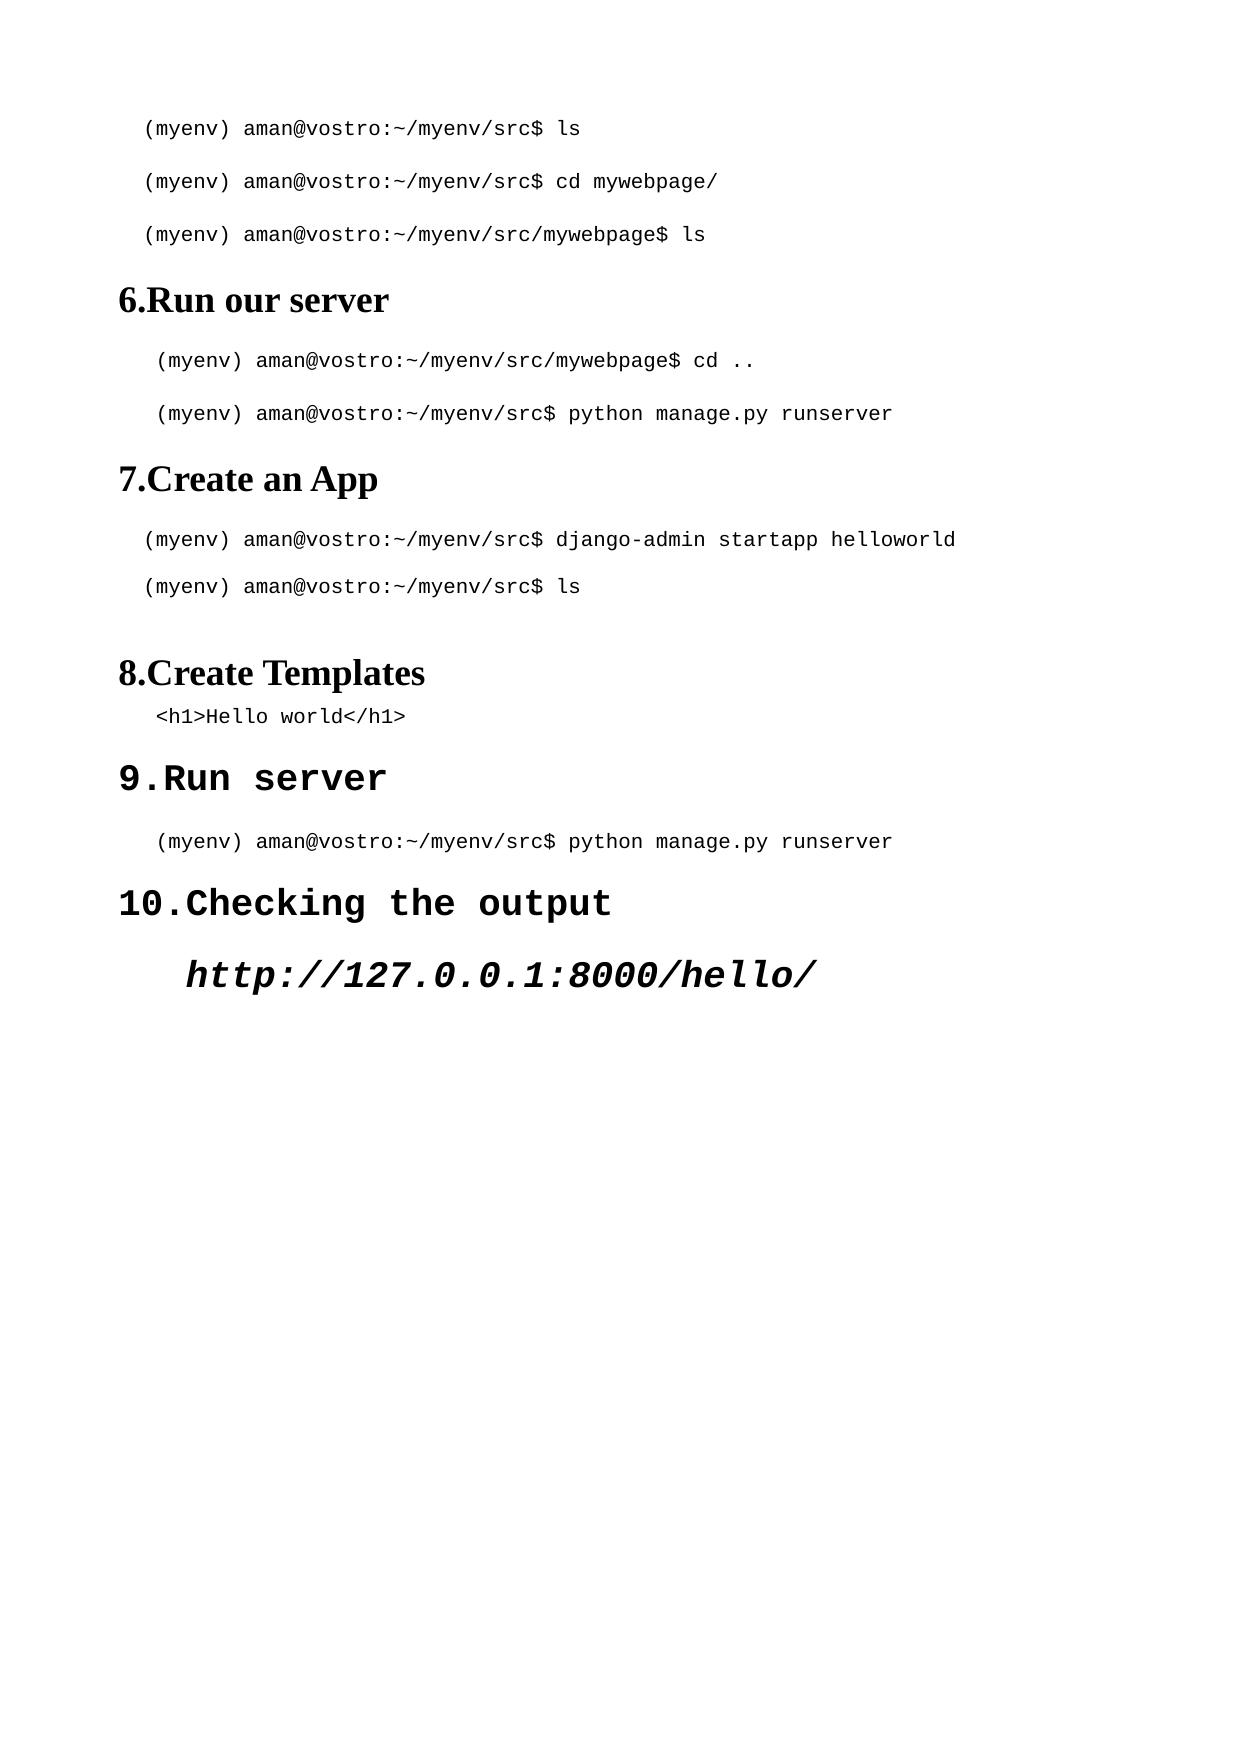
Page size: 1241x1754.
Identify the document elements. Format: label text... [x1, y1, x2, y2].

subtitle 8.Create Templates [118, 650, 1122, 693]
text (myenv) aman@vostro:~/myenv/src/mywebpage$ ls [118, 224, 1122, 248]
subtitle 7.Create an App [118, 456, 1122, 499]
text (myenv) aman@vostro:~/myenv/src$ django-admin startapp helloworld [118, 529, 1122, 553]
text (myenv) aman@vostro:~/myenv/src$ ls [118, 118, 1122, 142]
text <h1>Hello world</h1> [118, 706, 1122, 729]
text (myenv) aman@vostro:~/myenv/src$ python manage.py runserver [118, 403, 1122, 427]
text (myenv) aman@vostro:~/myenv/src$ cd mywebpage/ [118, 171, 1122, 195]
text (myenv) aman@vostro:~/myenv/src$ python manage.py runserver [118, 831, 1122, 854]
subtitle 6.Run our server [118, 277, 1122, 321]
text (myenv) aman@vostro:~/myenv/src/mywebpage$ cd .. [118, 350, 1122, 374]
text 9.Run server [118, 759, 1122, 801]
text http://127.0.0.1:8000/hello/ [118, 956, 1122, 998]
text 10.Checking the output [118, 884, 1122, 927]
text (myenv) aman@vostro:~/myenv/src$ ls [118, 576, 1122, 600]
